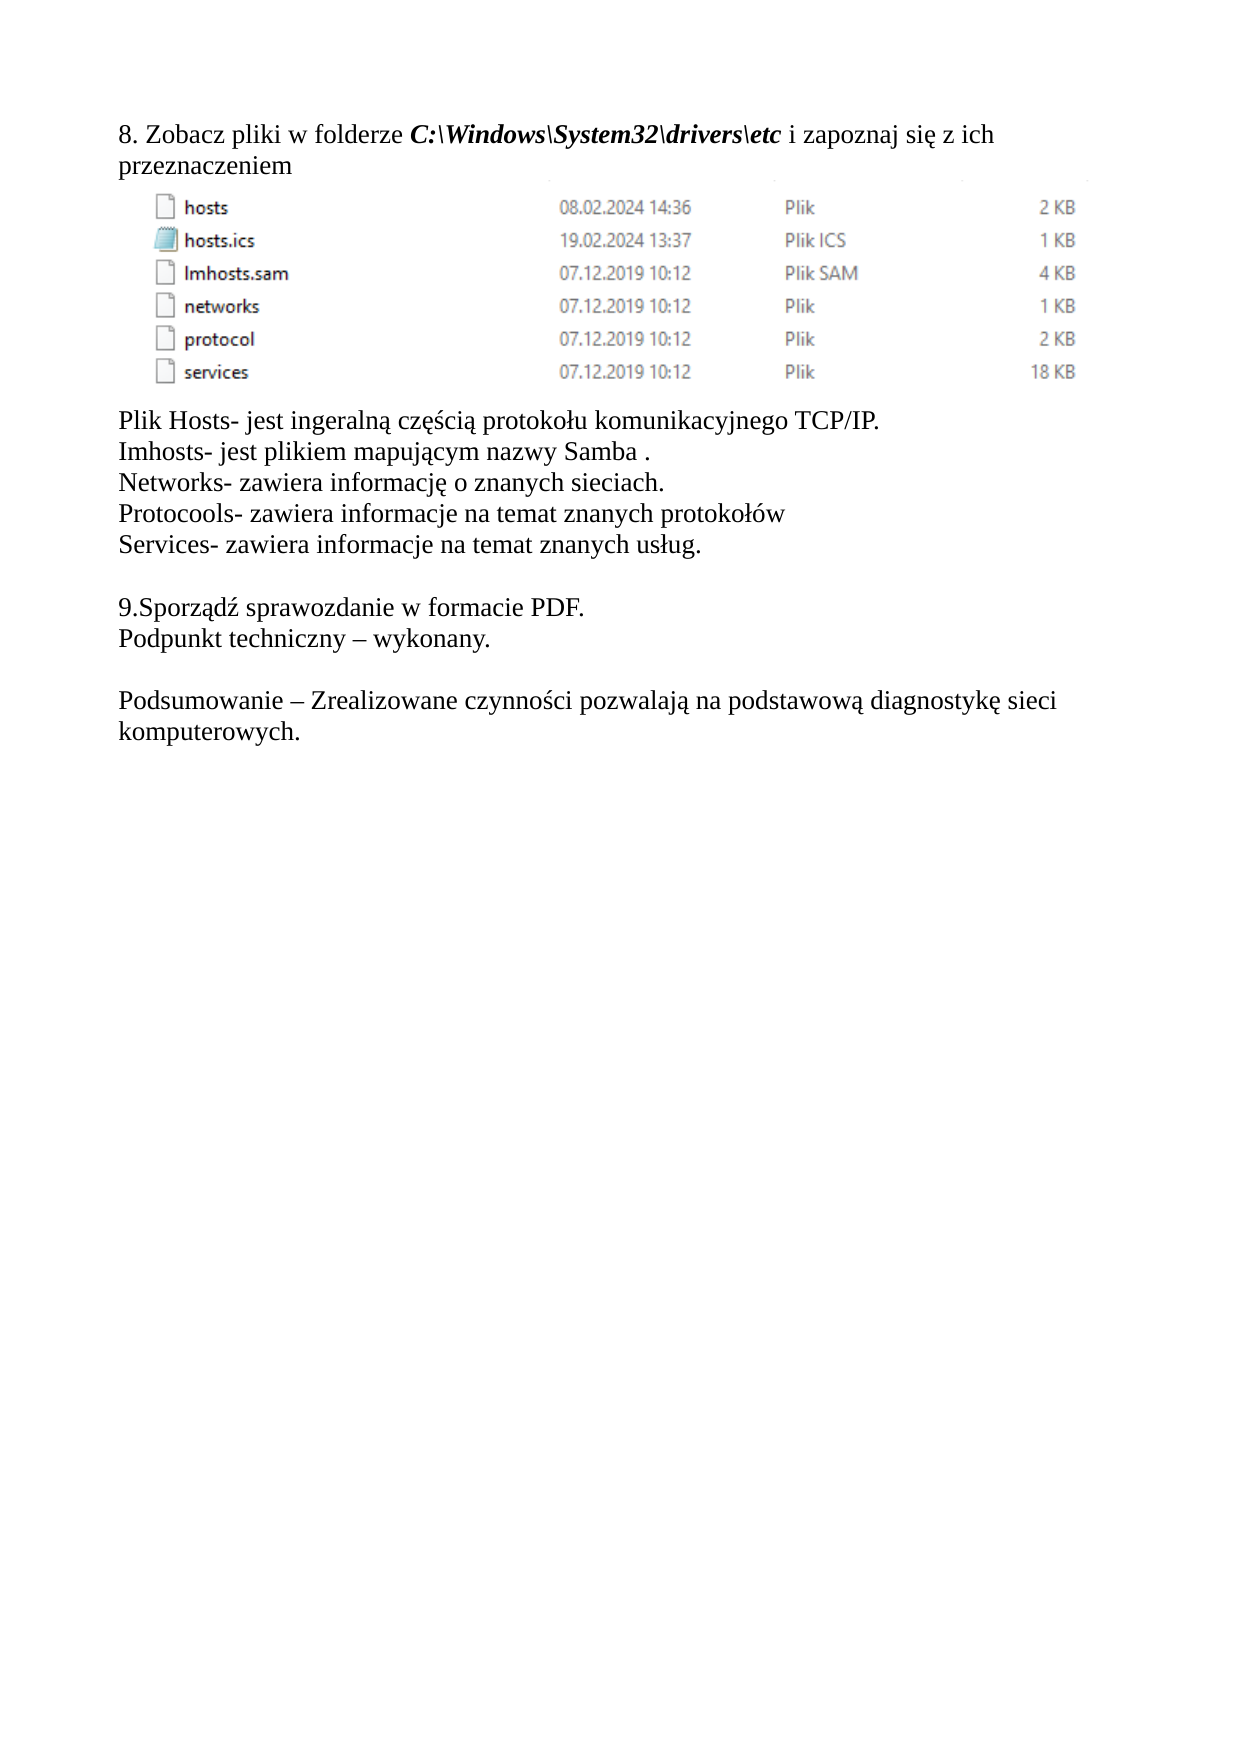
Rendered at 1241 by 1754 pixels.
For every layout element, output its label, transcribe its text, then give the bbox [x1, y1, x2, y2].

text 8. Zobacz pliki w folderze C:\Windows\System32\drivers\etc i zapoznaj się z ich przeznaczeniem [118, 118, 1122, 180]
text Networks- zawiera informację o znanych sieciach. [118, 466, 1122, 497]
text Podpunkt techniczny – wykonany. [118, 622, 1122, 653]
text Imhosts- jest plikiem mapującym nazwy Samba . [118, 435, 1122, 466]
text 9.Sporządź sprawozdanie w formacie PDF. [118, 591, 1122, 622]
text Plik Hosts- jest ingeralną częścią protokołu komunikacyjnego TCP/IP. [118, 180, 1122, 435]
picture [136, 180, 1104, 404]
text Protocools- zawiera informacje na temat znanych protokołów [118, 497, 1122, 528]
text Services- zawiera informacje na temat znanych usług. [118, 528, 1122, 559]
text Podsumowanie – Zrealizowane czynności pozwalają na podstawową diagnostykę sieci komputerowych. [118, 684, 1122, 746]
